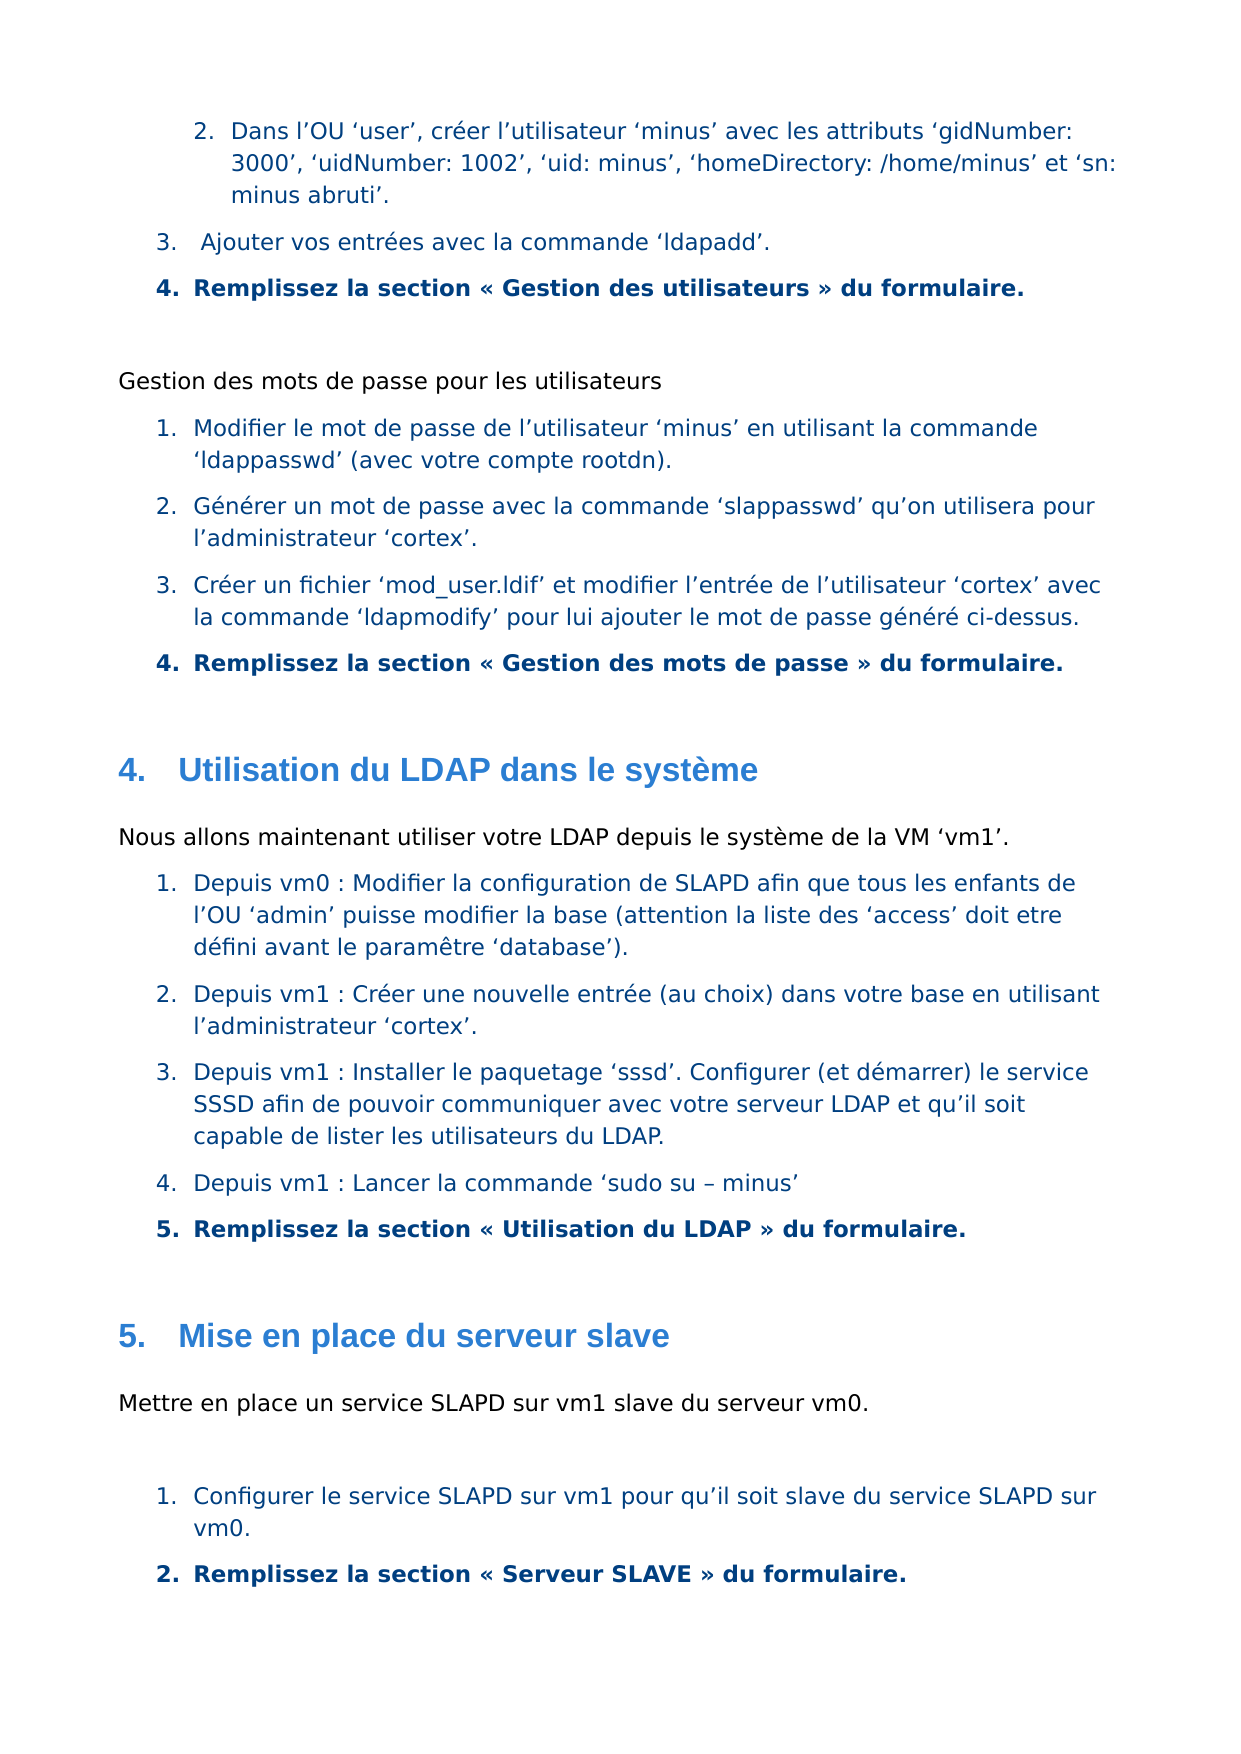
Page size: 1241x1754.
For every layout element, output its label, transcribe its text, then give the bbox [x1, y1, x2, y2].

list Remplissez la section « Gestion des mots de passe » du formulaire. [156, 651, 1122, 677]
list Remplissez la section « Gestion des utilisateurs » du formulaire. [156, 275, 1122, 302]
list Configurer le service SLAPD sur vm1 pour qu’il soit slave du service SLAPD sur vm0. [156, 1483, 1122, 1541]
text Gestion des mots de passe pour les utilisateurs [118, 368, 1122, 395]
list Depuis vm1 : Créer une nouvelle entrée (au choix) dans votre base en utilisant l’administrateur ‘cortex’. [156, 981, 1122, 1039]
subtitle Mise en place du serveur slave [118, 1316, 1122, 1354]
list Depuis vm1 : Lancer la commande ‘sudo su – minus’ [156, 1170, 1122, 1197]
list Modifier le mot de passe de l’utilisateur ‘minus’ en utilisant la commande ‘ldappasswd’ (avec votre compte rootdn). [156, 415, 1122, 473]
list Créer un fichier ‘mod_user.ldif’ et modifier l’entrée de l’utilisateur ‘cortex’ avec la commande ‘ldapmodify’ pour lui ajouter le mot de passe généré ci-dessus. [156, 572, 1122, 631]
list Depuis vm1 : Installer le paquetage ‘sssd’. Configurer (et démarrer) le service SSSD afin de pouvoir communiquer avec votre serveur LDAP et qu’il soit capable de lister les utilisateurs du LDAP. [156, 1059, 1122, 1150]
list Générer un mot de passe avec la commande ‘slappasswd’ qu’on utilisera pour l’administrateur ‘cortex’. [156, 493, 1122, 552]
list Remplissez la section « Serveur SLAVE » du formulaire. [156, 1561, 1122, 1588]
text Mettre en place un service SLAPD sur vm1 slave du serveur vm0. [118, 1390, 1122, 1416]
list Dans l’OU ‘user’, créer l’utilisateur ‘minus’ avec les attributs ‘gidNumber: 3000’, ‘uidNumber: 1002’, ‘uid: minus’, ‘homeDirectory: /home/minus’ et ‘sn: minus abruti’. [193, 118, 1122, 209]
list Depuis vm0 : Modifier la configuration de SLAPD afin que tous les enfants de l’OU ‘admin’ puisse modifier la base (attention la liste des ‘access’ doit etre défini avant le paramêtre ‘database’). [156, 870, 1122, 961]
list Remplissez la section « Utilisation du LDAP » du formulaire. [156, 1216, 1122, 1243]
text Nous allons maintenant utiliser votre LDAP depuis le système de la VM ‘vm1’. [118, 824, 1122, 850]
subtitle Utilisation du LDAP dans le système [118, 750, 1122, 788]
list Ajouter vos entrées avec la commande ‘ldapadd’. [156, 229, 1122, 255]
